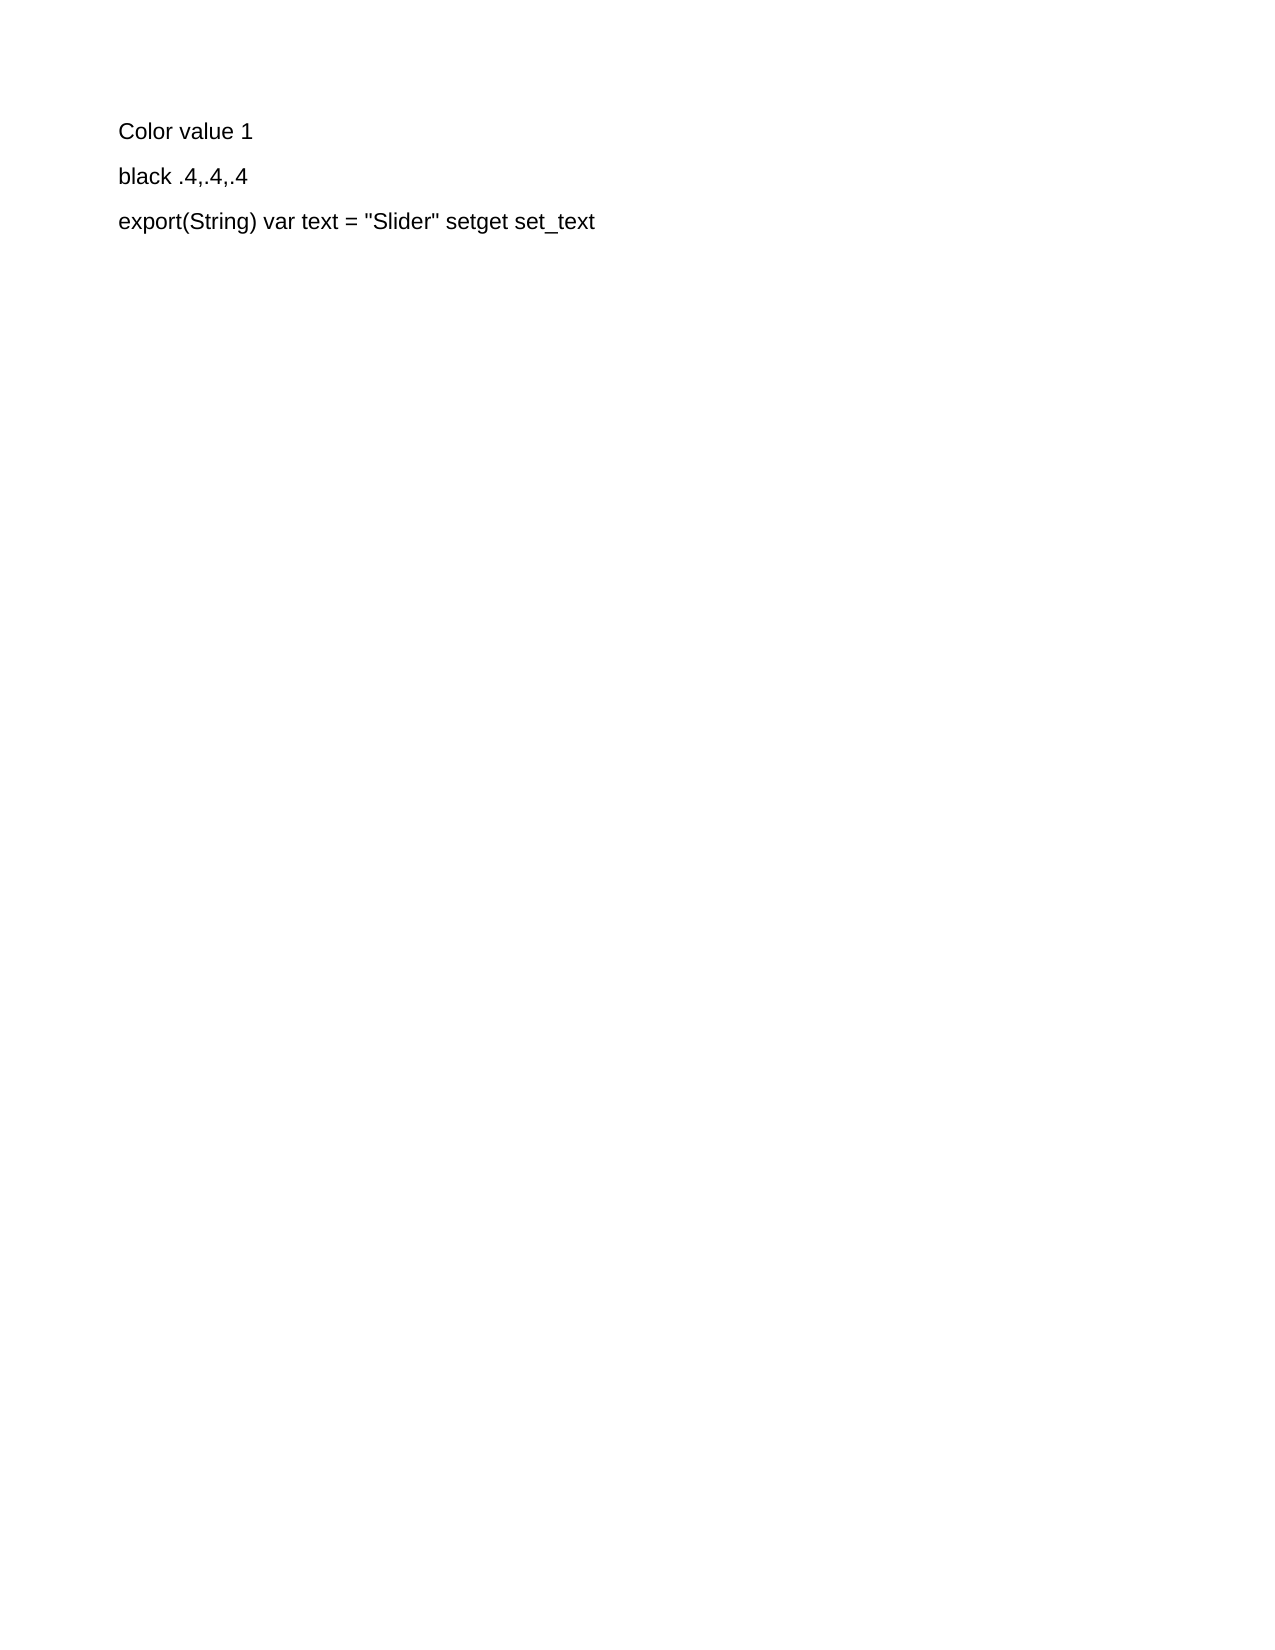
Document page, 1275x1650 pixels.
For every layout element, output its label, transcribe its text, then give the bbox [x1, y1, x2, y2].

text Color value 1 [118, 118, 1157, 144]
text export(String) var text = "Slider" setget set_text [118, 208, 1157, 234]
text black .4,.4,.4 [118, 163, 1157, 189]
